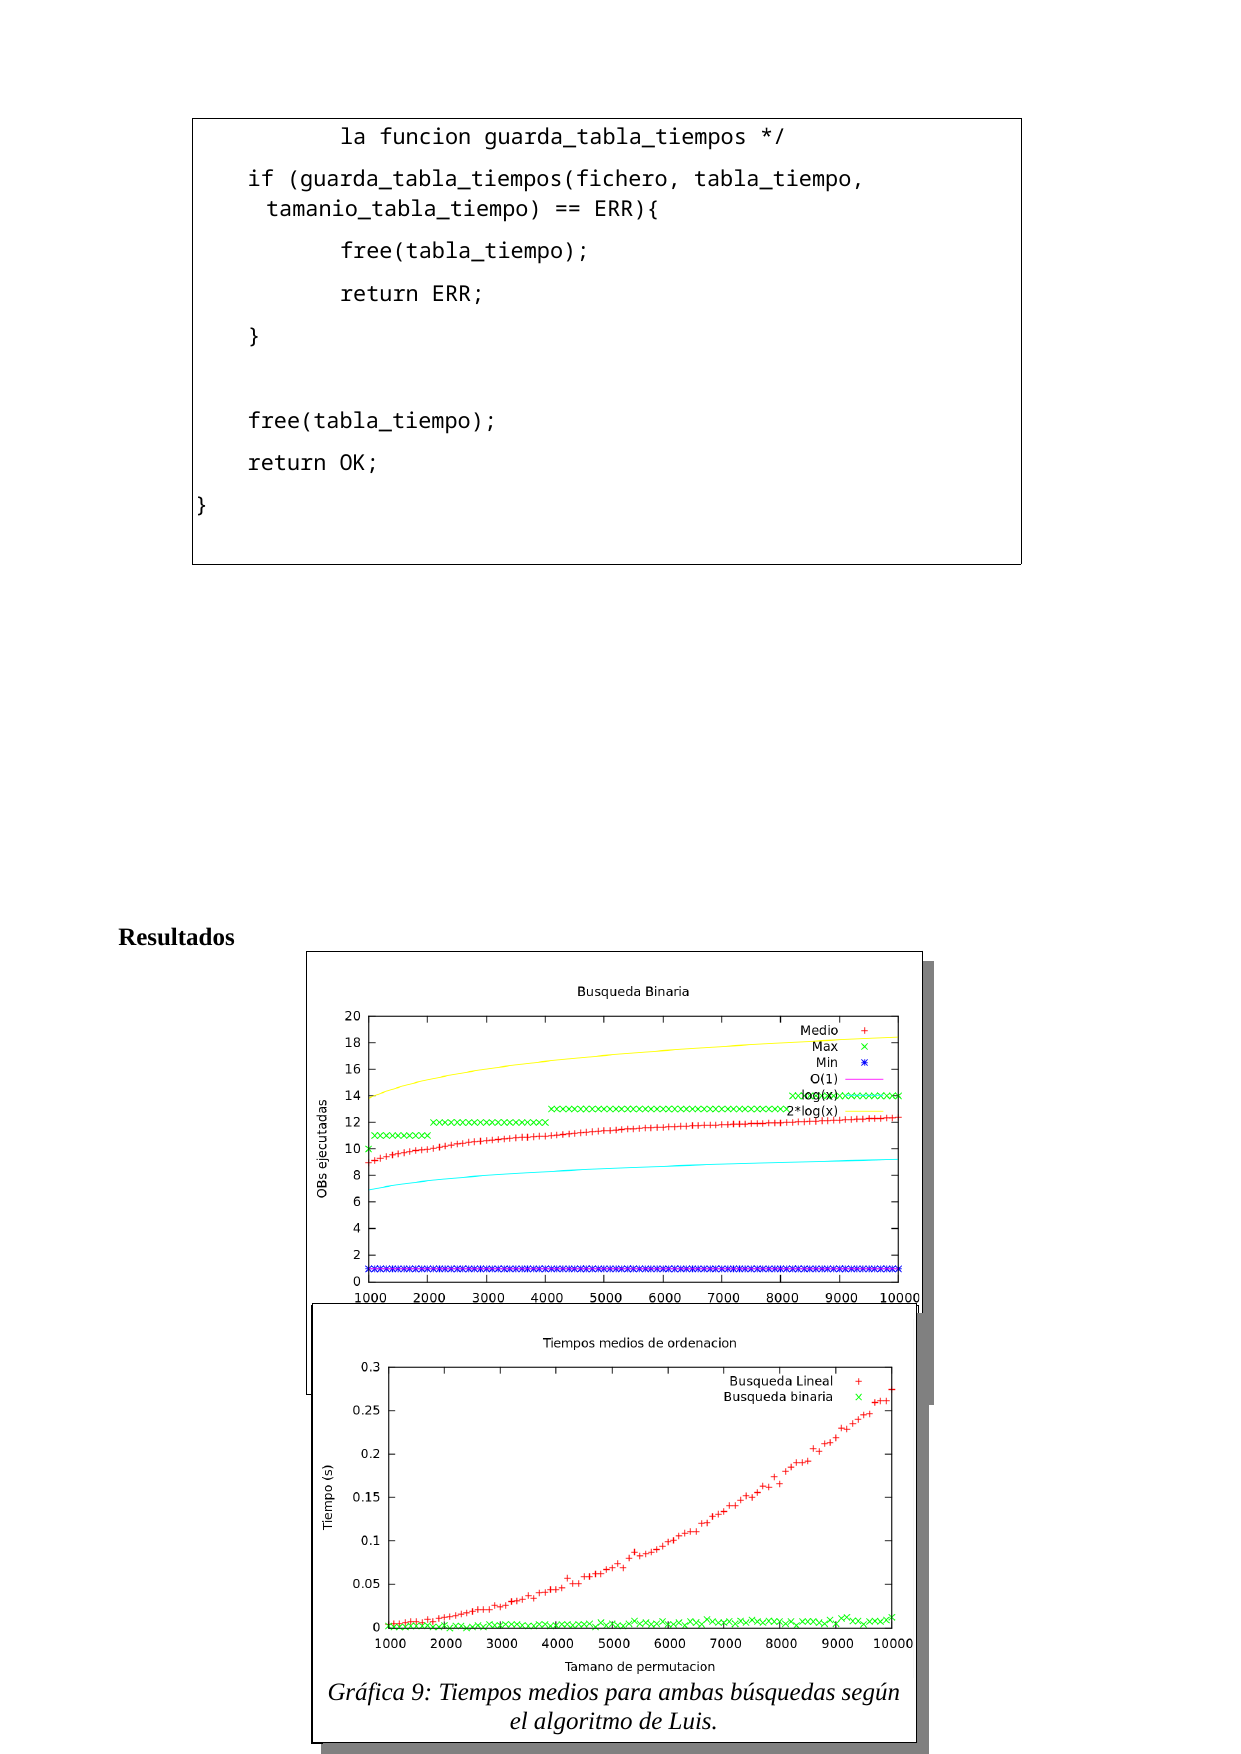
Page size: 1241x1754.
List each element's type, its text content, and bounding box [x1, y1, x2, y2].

picture [310, 967, 920, 1333]
text if (guarda_tabla_tiempos(fichero, tabla_tiempo, tamanio_tabla_tiempo) == ERR){ [193, 160, 1021, 223]
text Resultados [118, 922, 1122, 951]
text } [193, 486, 1021, 519]
text } [193, 317, 1021, 350]
text return ERR; [193, 275, 1021, 308]
text free(tabla_tiempo); [193, 232, 1021, 265]
text free(tabla_tiempo); [193, 402, 1021, 434]
text Gráfica 10: Tiempos medios para ambas búsquedas según el algoritmo de Luis. [316, 1678, 913, 1735]
text return OK; [193, 444, 1021, 477]
text la funcion guarda_tabla_tiempos */ [193, 119, 1021, 151]
picture [316, 1319, 914, 1678]
